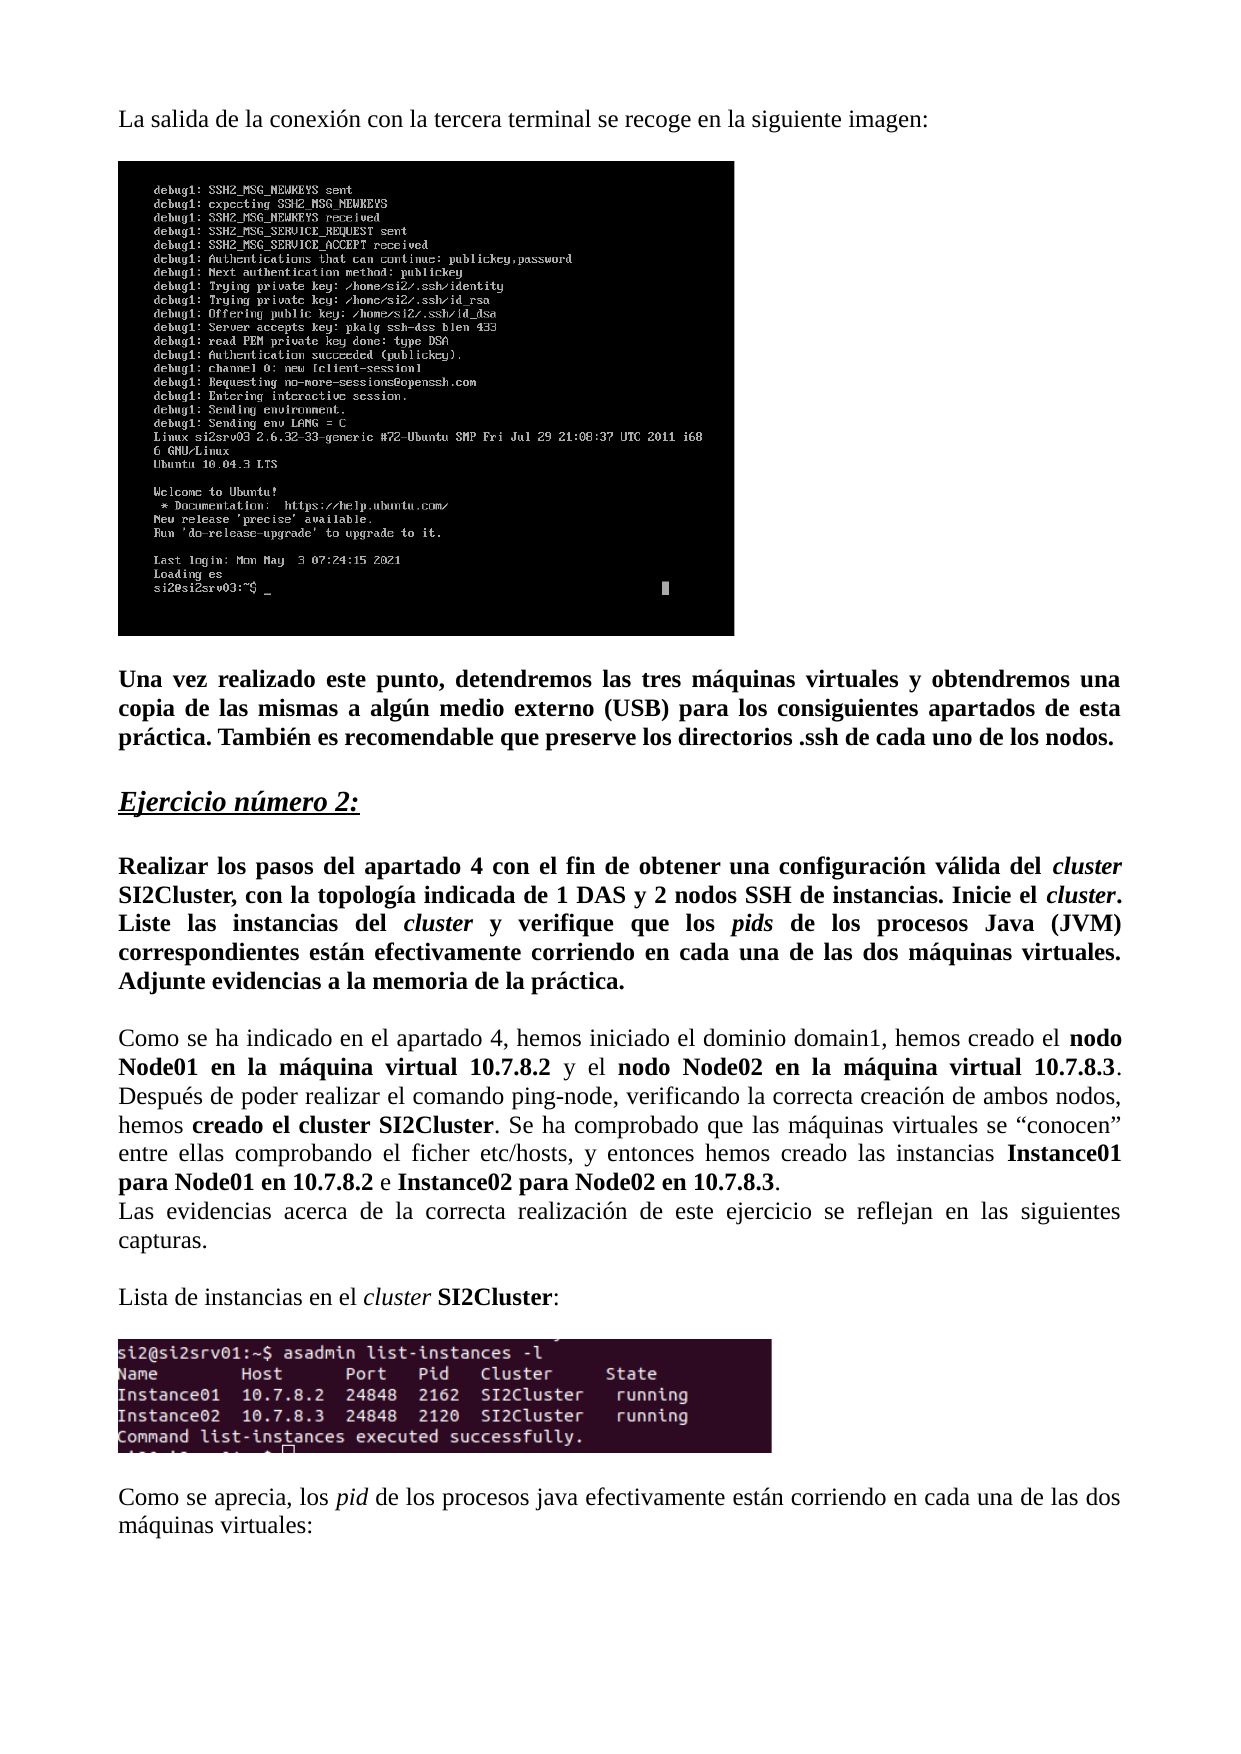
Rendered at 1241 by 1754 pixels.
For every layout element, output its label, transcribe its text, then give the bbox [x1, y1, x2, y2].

picture [118, 161, 735, 636]
picture [118, 1339, 772, 1453]
text La salida de la conexión con la tercera terminal se recoge en la siguiente imagen: [118, 104, 1122, 132]
text Una vez realizado este punto, detendremos las tres máquinas virtuales y obtendremos una copia de las mismas a algún medio externo (USB) para los consiguientes apartados de esta práctica. También es recomendable que preserve los directorios .ssh de cada uno de los nodos. [118, 664, 1122, 750]
text Las evidencias acerca de la correcta realización de este ejercicio se reflejan en las siguientes capturas. [118, 1196, 1122, 1253]
text Lista de instancias en el cluster SI2Cluster: [118, 1282, 1122, 1311]
text Como se aprecia, los pid de los procesos java efectivamente están corriendo en cada una de las dos máquinas virtuales: [118, 1482, 1122, 1539]
text Como se ha indicado en el apartado 4, hemos iniciado el dominio domain1, hemos creado el nodo Node01 en la máquina virtual 10.7.8.2 y el nodo Node02 en la máquina virtual 10.7.8.3. Después de poder realizar el comando ping-node, verificando la correcta creación de ambos nodos, hemos creado el cluster SI2Cluster. Se ha comprobado que las máquinas virtuales se “conocen” entre ellas comprobando el ficher etc/hosts, y entonces hemos creado las instancias Instance01 para Node01 en 10.7.8.2 e Instance02 para Node02 en 10.7.8.3. [118, 1023, 1122, 1196]
text Ejercicio número 2: [118, 784, 1122, 817]
text Realizar los pasos del apartado 4 con el fin de obtener una configuración válida del cluster SI2Cluster, con la topología indicada de 1 DAS y 2 nodos SSH de instancias. Inicie el cluster. Liste las instancias del cluster y verifique que los pids de los procesos Java (JVM) correspondientes están efectivamente corriendo en cada una de las dos máquinas virtuales. Adjunte evidencias a la memoria de la práctica. [118, 851, 1122, 995]
